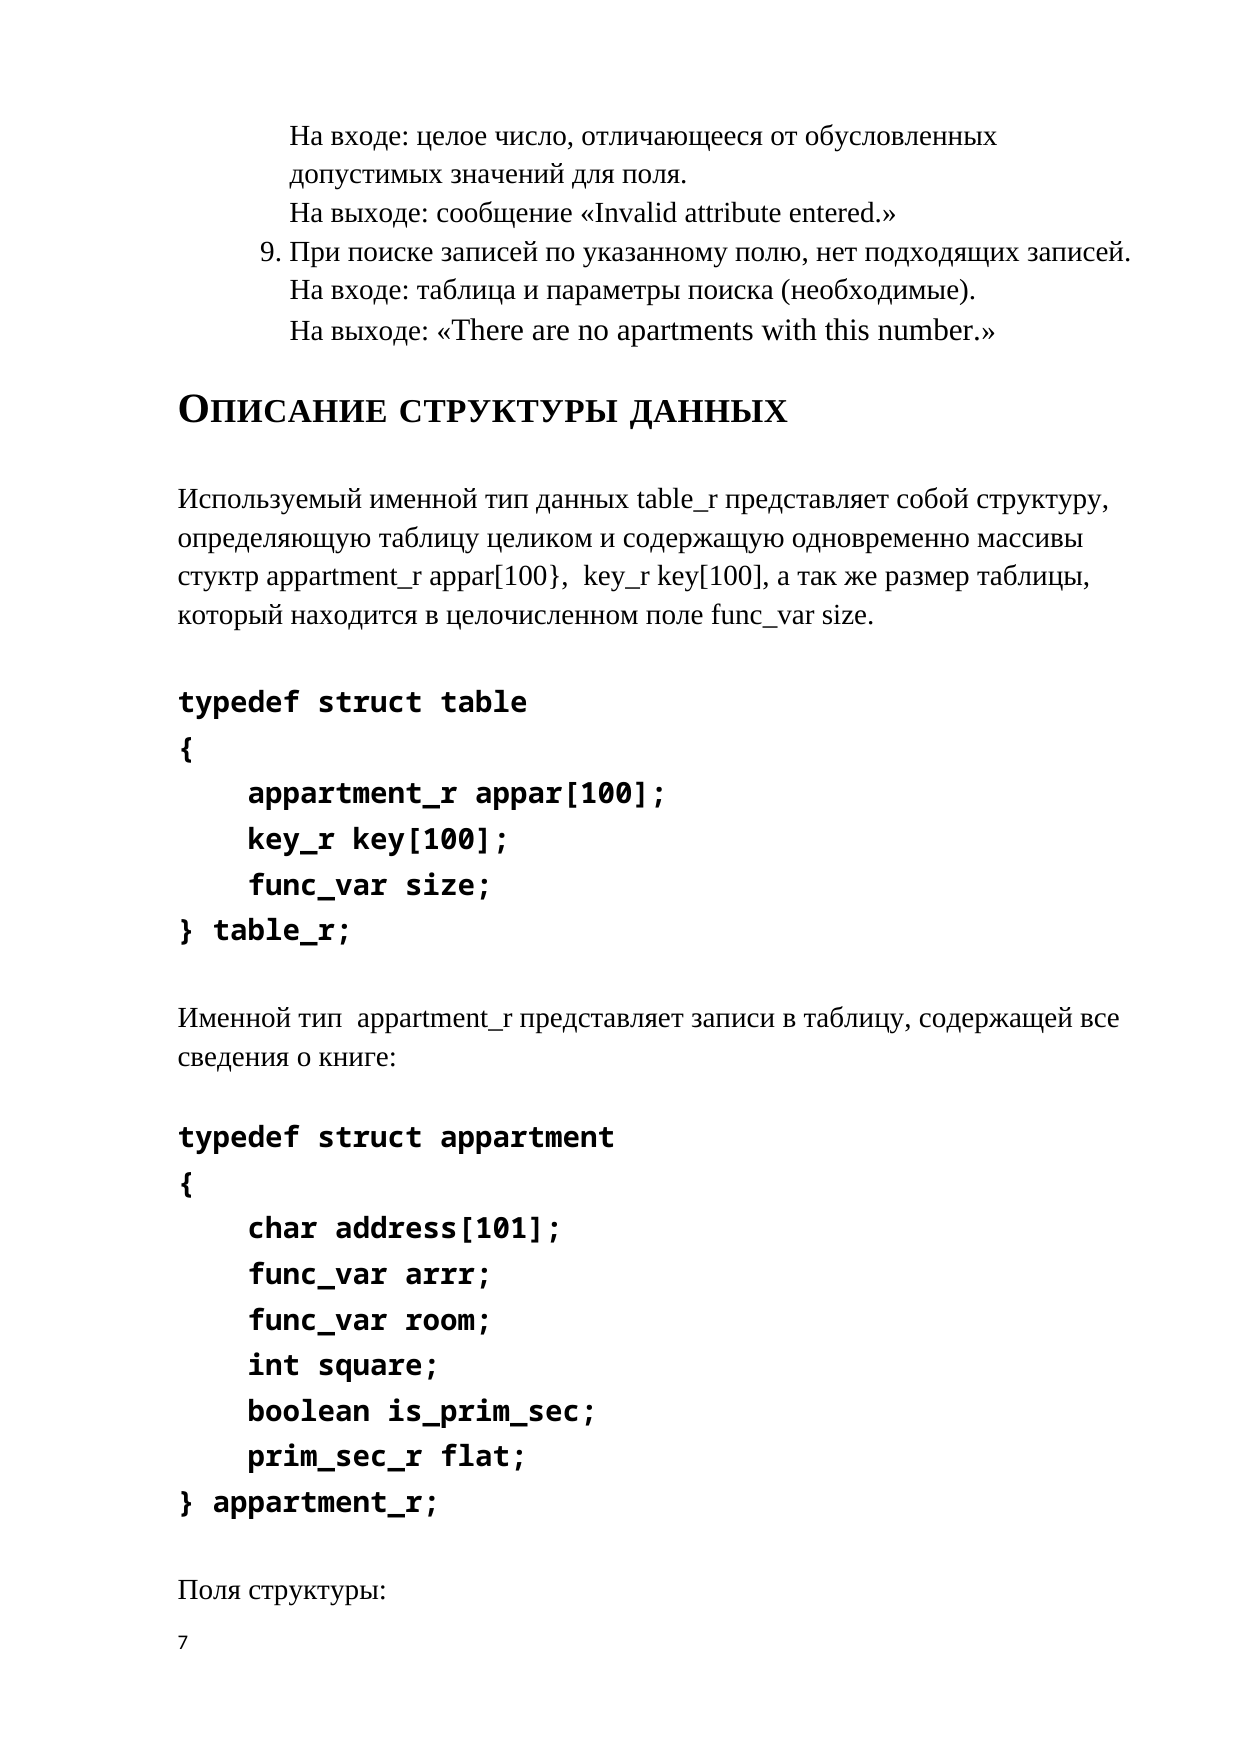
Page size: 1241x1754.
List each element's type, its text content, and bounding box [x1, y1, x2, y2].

text boolean is_prim_sec; [177, 1390, 1152, 1430]
text int square; [177, 1344, 1152, 1384]
text { [177, 1162, 1152, 1202]
list На входе: целое число, отличающееся от обусловленных допустимых значений для поля. [260, 118, 1152, 190]
text typedef struct table [177, 681, 1152, 721]
text func_var room; [177, 1299, 1152, 1338]
text prim_sec_r flat; [177, 1436, 1152, 1475]
text Используемый именной тип данных table_r представляет собой структуру, определяющую таблицу целиком и содержащую одновременно массивы стуктр appartment_r appar[100}, key_r key[100], а так же размер таблицы, который находится в целочисленном поле func_var size. [177, 481, 1152, 631]
text typedef struct appartment [177, 1116, 1152, 1156]
text func_var arrr; [177, 1253, 1152, 1293]
text } appartment_r; [177, 1481, 1152, 1521]
text key_r key[100]; [177, 818, 1152, 858]
text appartment_r appar[100]; [177, 772, 1152, 812]
list На выходе: сообщение «Invalid attribute entered.» [260, 195, 1152, 229]
subtitle Описание структуры данных [177, 384, 1152, 432]
text char address[101]; [177, 1207, 1152, 1247]
text } table_r; [177, 909, 1152, 949]
list 9. При поиске записей по указанному полю, нет подходящих записей. На входе: таблица и параметры поиска (необходимые). На выходе: «There are no apartments with this number.» [260, 234, 1152, 347]
text Поля структуры: [177, 1572, 1152, 1606]
text { [177, 727, 1152, 767]
text Именной тип appartment_r представляет записи в таблицу, содержащей все сведения о книге: [177, 1001, 1152, 1073]
text func_var size; [177, 864, 1152, 903]
